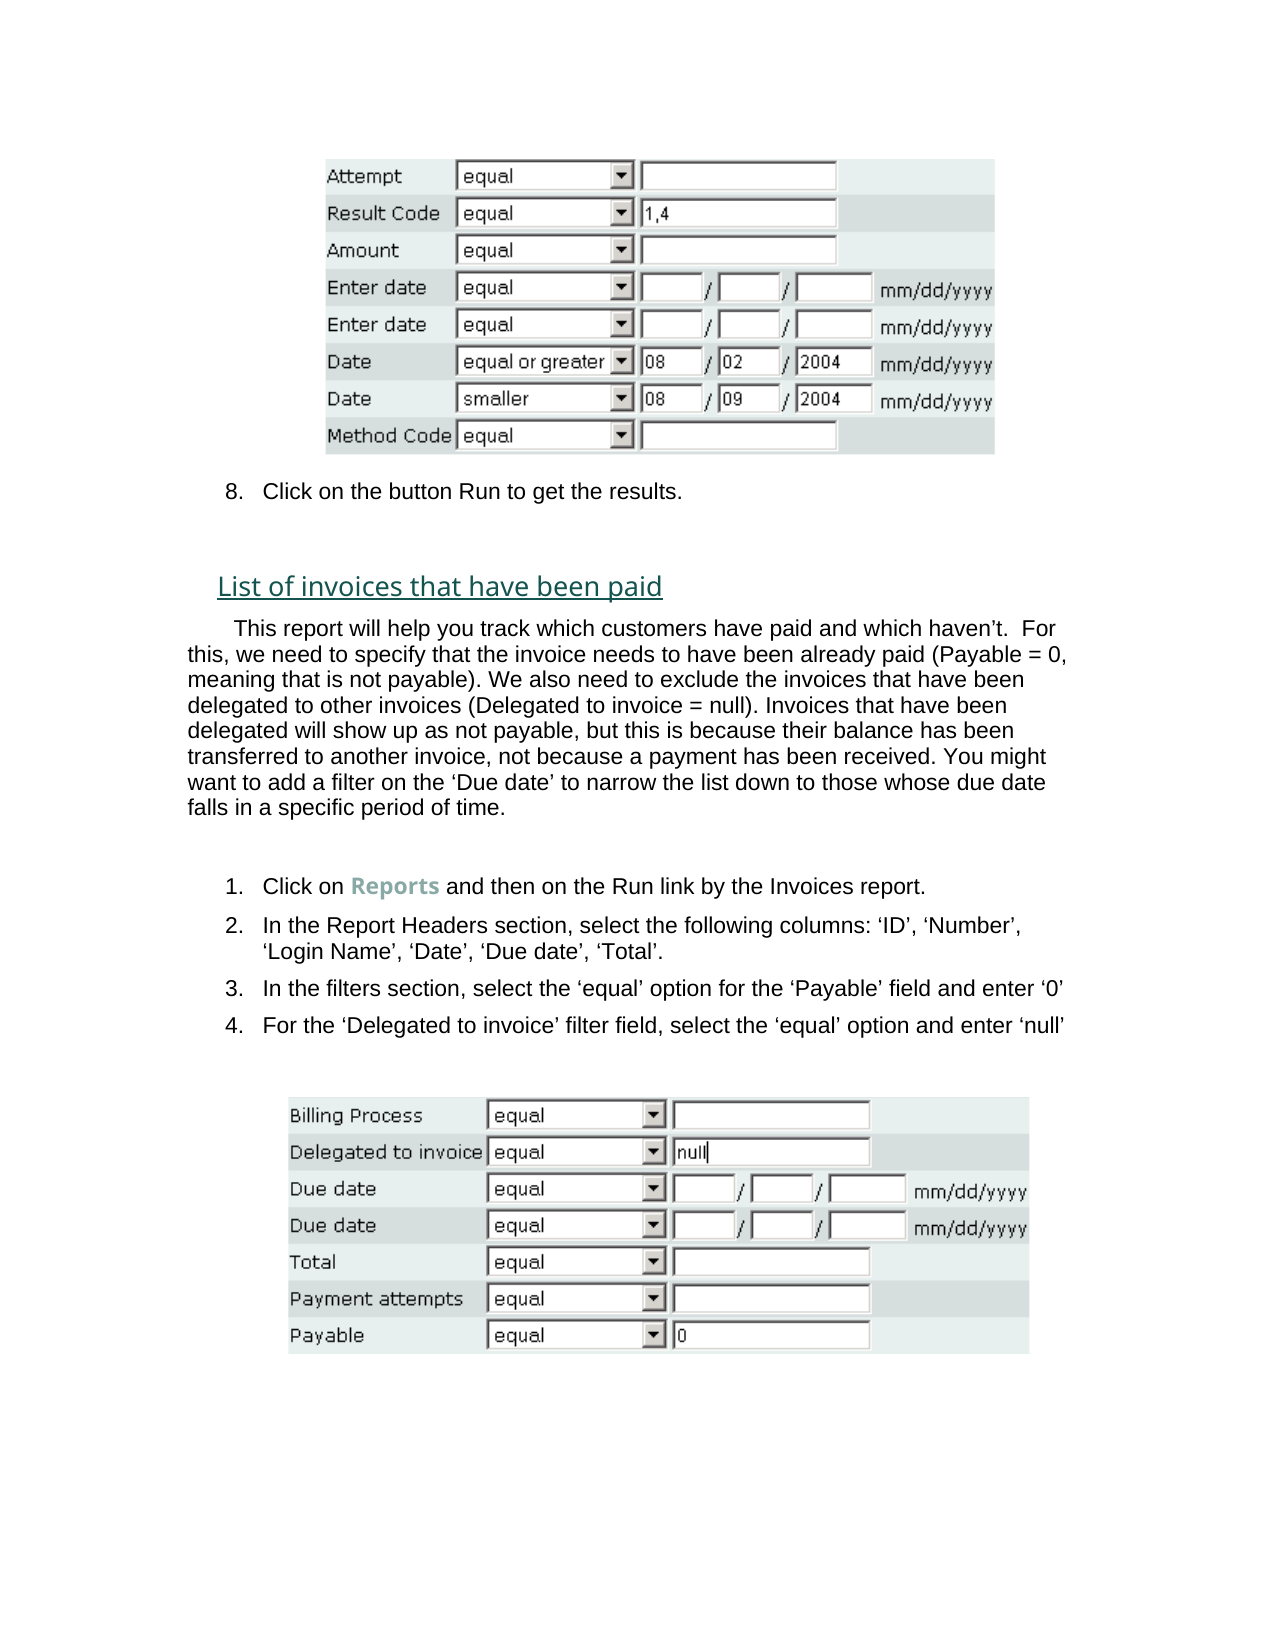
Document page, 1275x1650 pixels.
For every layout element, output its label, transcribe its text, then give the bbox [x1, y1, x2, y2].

list In the Report Headers section, select the following columns: ‘ID’, ‘Number’, ‘Login Name’, ‘Date’, ‘Due date’, ‘Total’. [225, 913, 1087, 964]
picture [278, 1097, 1043, 1354]
subtitle List of invoices that have been paid [217, 567, 1087, 604]
list Click on the button Run to get the results. [225, 479, 1087, 504]
list Click on Reports and then on the Run link by the Invoices report. [225, 870, 1087, 901]
picture [320, 159, 1001, 459]
list In the filters section, select the ‘equal’ option for the ‘Payable’ field and enter ‘0’ [225, 976, 1087, 1001]
text This report will help you track which customers have paid and which haven’t. For this, we need to specify that the invoice needs to have been already paid (Payable = 0, meaning that is not payable). We also need to exclude the invoices that have been delegated to other invoices (Delegated to invoice = null). Invoices that have been delegated will show up as not payable, but this is because their balance has been transferred to another invoice, not because a payment has been received. You might want to add a filter on the ‘Due date’ to narrow the list down to those whose due date falls in a specific period of time. [187, 616, 1087, 821]
list For the ‘Delegated to invoice’ filter field, select the ‘equal’ option and enter ‘null’ [225, 1013, 1087, 1039]
